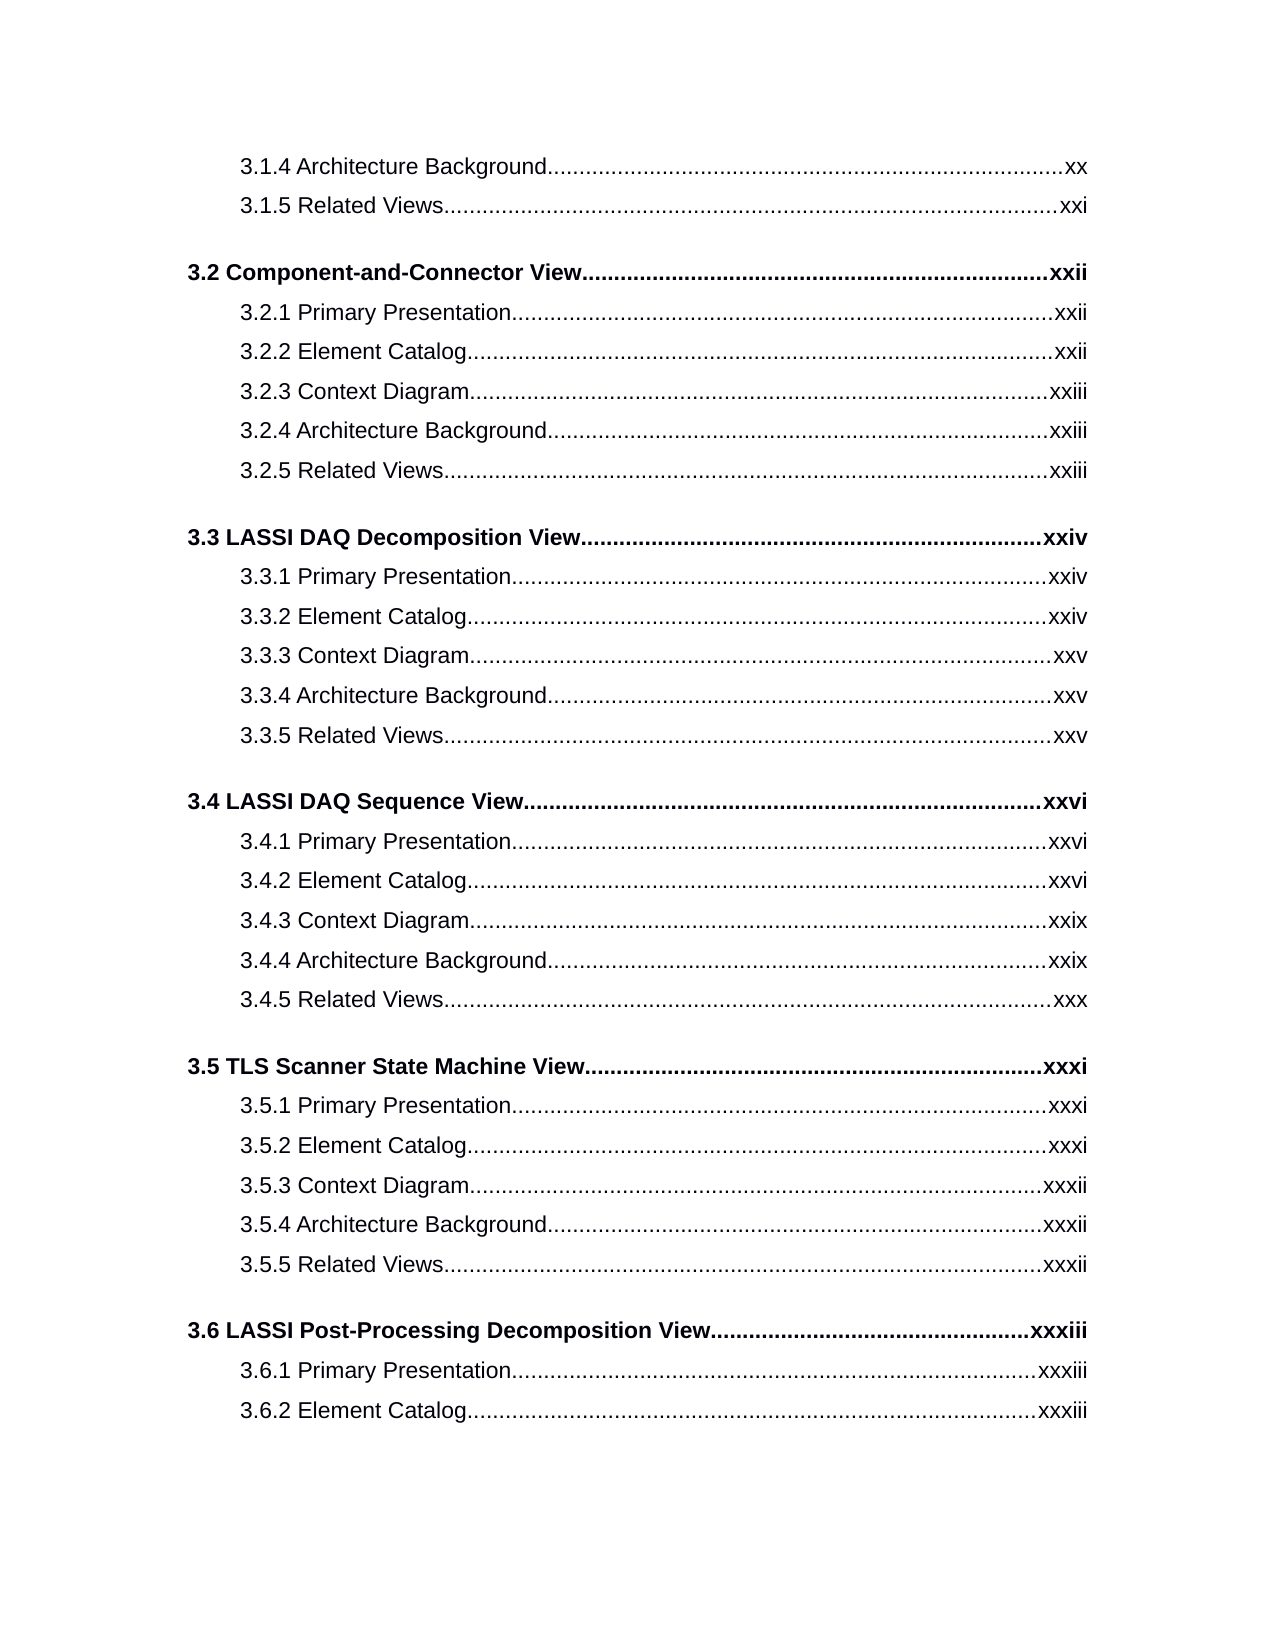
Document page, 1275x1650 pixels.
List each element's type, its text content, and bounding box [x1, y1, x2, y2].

text 3.6.2 Element Catalog xxxiii [240, 1394, 1087, 1423]
text 3.2 Component-and-Connector View xxii [187, 250, 1087, 285]
text 3.4.3 Context Diagram xxix [240, 904, 1087, 933]
text 3.5.2 Element Catalog xxxi [240, 1129, 1087, 1158]
text 3.2.5 Related Views xxiii [240, 454, 1087, 483]
text 3.4.1 Primary Presentation xxvi [240, 825, 1087, 854]
text 3.3.5 Related Views xxv [240, 719, 1087, 748]
text 3.2.2 Element Catalog xxii [240, 335, 1087, 364]
text 3.2.1 Primary Presentation xxii [240, 296, 1087, 325]
text 3.4.5 Related Views xxx [240, 983, 1087, 1012]
text 3.2.4 Architecture Background xxiii [240, 414, 1087, 444]
text 3.4.2 Element Catalog xxvi [240, 864, 1087, 894]
text 3.5.1 Primary Presentation xxxi [240, 1089, 1087, 1119]
text 3.5.3 Context Diagram xxxii [240, 1169, 1087, 1198]
text 3.1.5 Related Views xxi [240, 189, 1087, 219]
text 3.2.3 Context Diagram xxiii [240, 375, 1087, 404]
text 3.3 LASSI DAQ Decomposition View xxiv [187, 514, 1087, 550]
text 3.6 LASSI Post-Processing Decomposition View xxxiii [187, 1308, 1087, 1344]
text 3.3.1 Primary Presentation xxiv [240, 560, 1087, 589]
text 3.3.2 Element Catalog xxiv [240, 600, 1087, 629]
text 3.5.5 Related Views xxxii [240, 1248, 1087, 1277]
text 3.4.4 Architecture Background xxix [240, 944, 1087, 973]
text 3.6.1 Primary Presentation xxxiii [240, 1354, 1087, 1383]
text 3.4 LASSI DAQ Sequence View xxvi [187, 779, 1087, 814]
text 3.3.4 Architecture Background xxv [240, 679, 1087, 708]
text 3.5.4 Architecture Background xxxii [240, 1208, 1087, 1237]
text 3.3.3 Context Diagram xxv [240, 639, 1087, 669]
text 3.5 TLS Scanner State Machine View xxxi [187, 1044, 1087, 1079]
text 3.1.4 Architecture Background xx [240, 150, 1087, 179]
